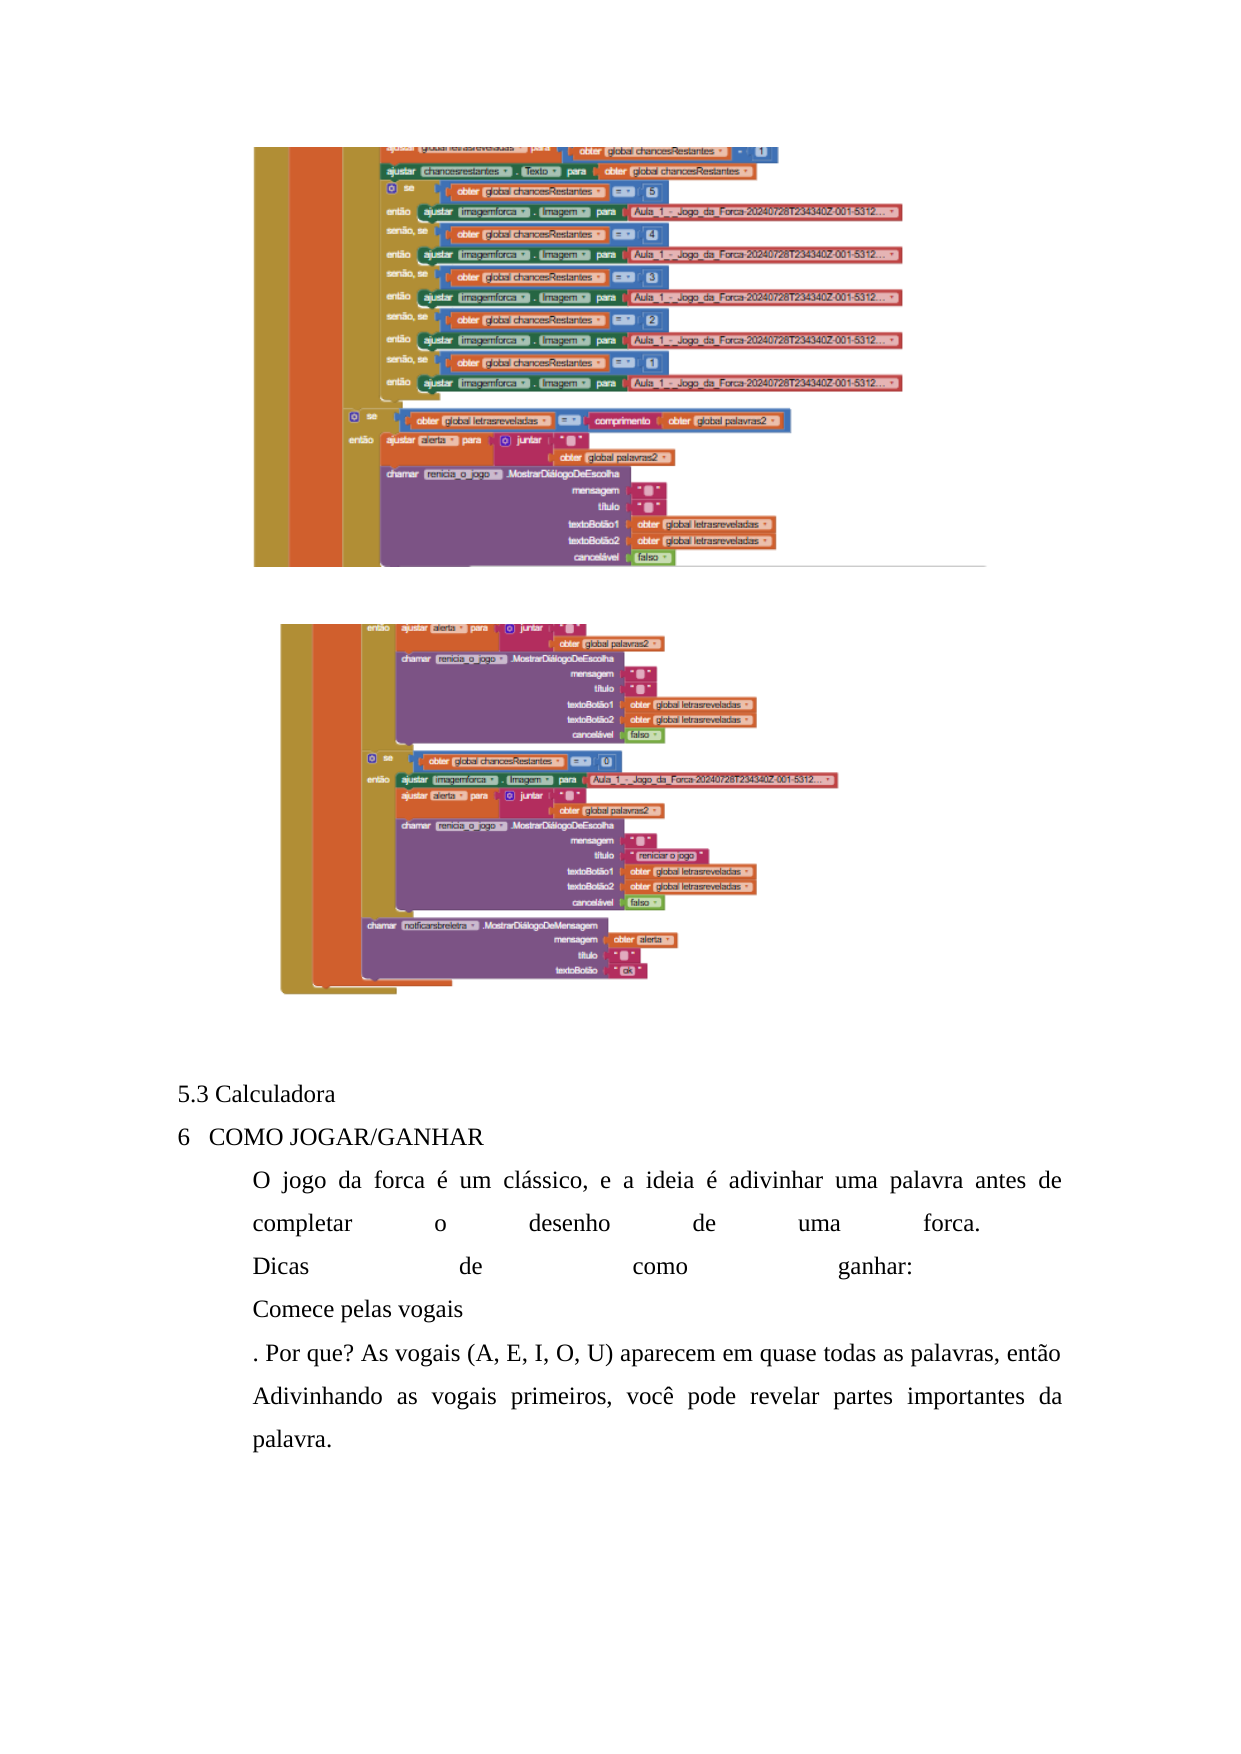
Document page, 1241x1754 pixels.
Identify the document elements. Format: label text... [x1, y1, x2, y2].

list . Por que? As vogais (A, E, I, O, U) aparecem em quase todas as palavras, então Adivinhando as vogais primeiros, você pode revelar partes importantes da palavra. [215, 1338, 1063, 1496]
picture [177, 147, 1063, 567]
list O jogo da forca é um clássico, e a ideia é adivinhar uma palavra antes de completar o desenho de uma forca. Dicas de como ganhar: Comece pelas vogais [215, 1165, 1063, 1323]
picture [177, 624, 1063, 1007]
list 6 COMO JOGAR/GANHAR [177, 1122, 1063, 1151]
list 5.3 Calculadora [177, 1079, 1063, 1108]
